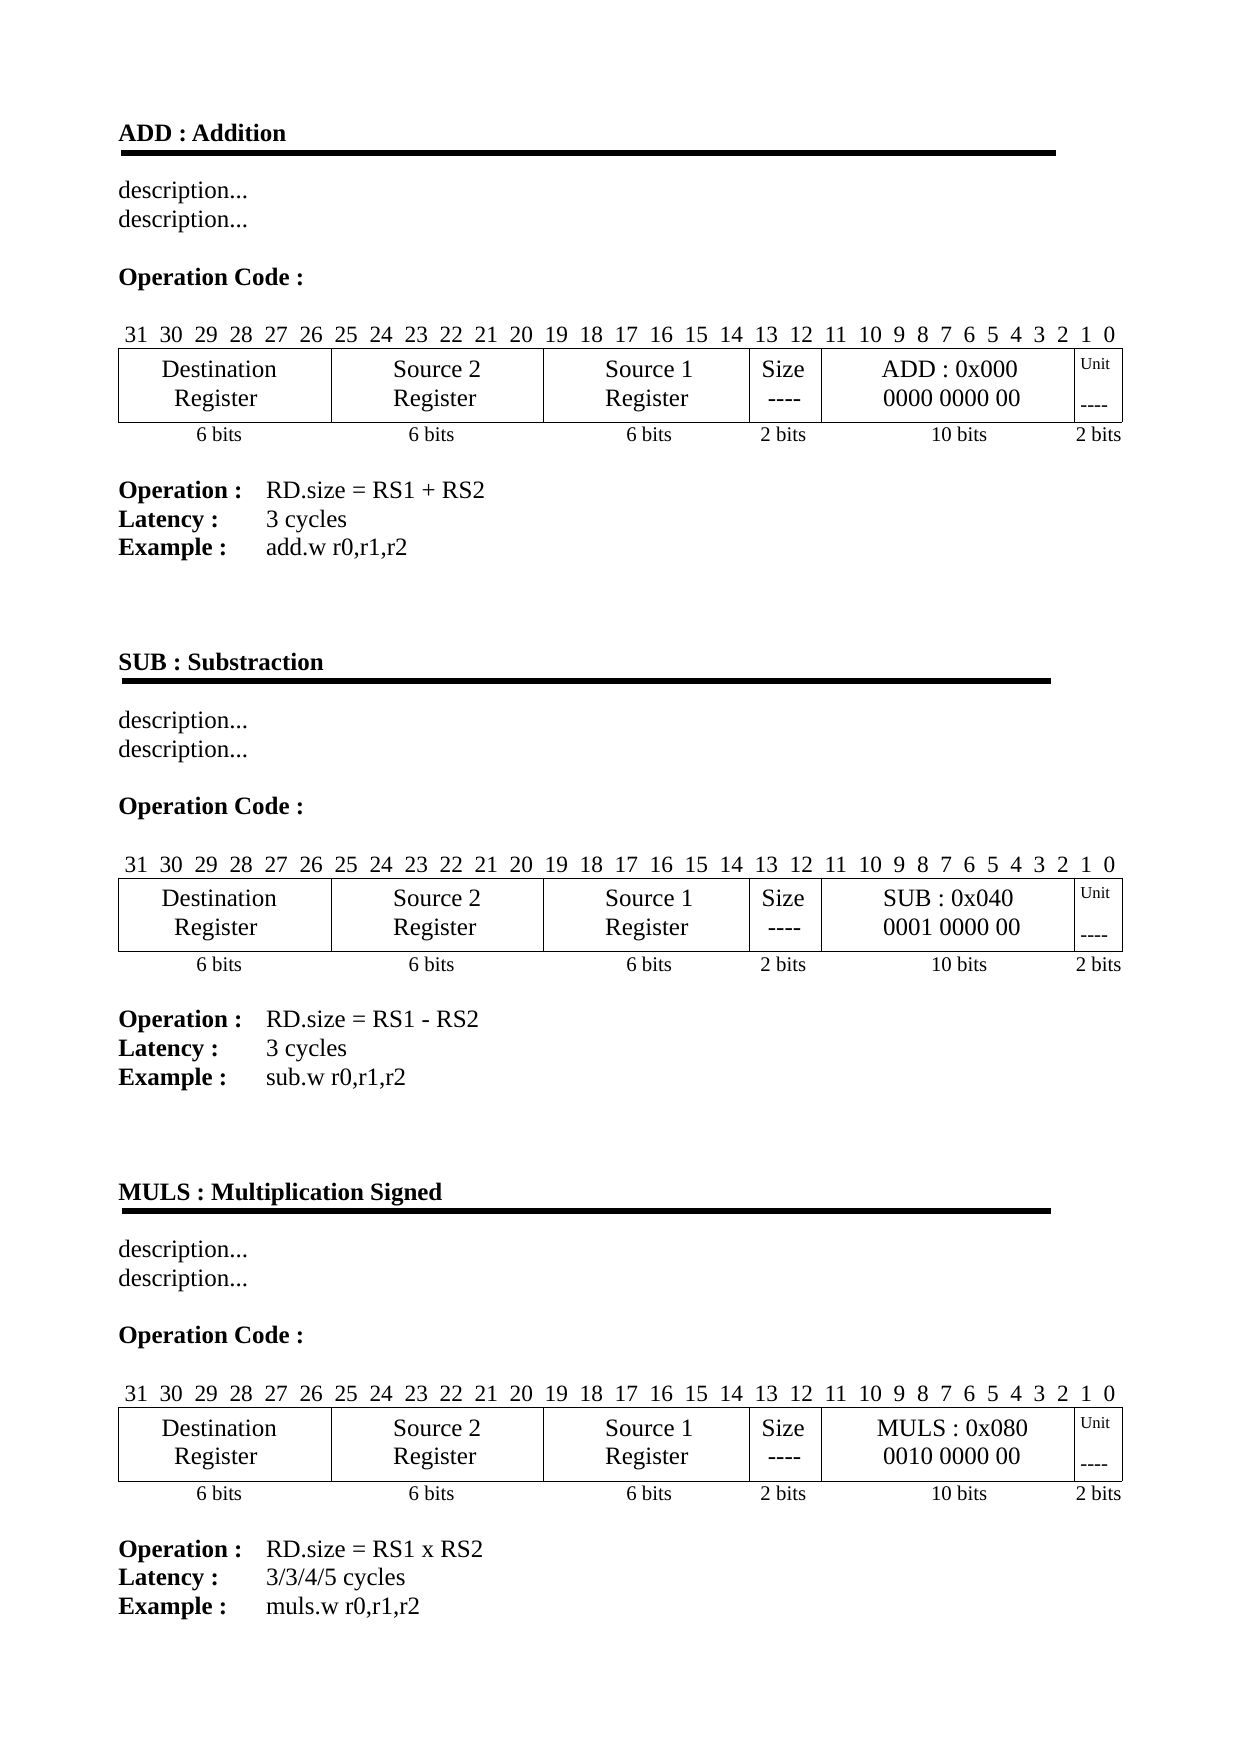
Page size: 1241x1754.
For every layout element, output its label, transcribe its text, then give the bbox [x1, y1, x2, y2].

text description... [118, 1263, 1122, 1321]
text description... [118, 204, 1122, 262]
table_header Unit ---- [1075, 349, 1122, 422]
table_header Unit ---- [1075, 879, 1122, 951]
table_header Unit ---- [1075, 1408, 1122, 1481]
text Operation Code : [118, 1321, 1122, 1349]
table_header Source 1 Register [544, 879, 749, 951]
table_header ADD : 0x000 0000 0000 00 [822, 349, 1074, 422]
table_header Destination Register [119, 349, 331, 422]
text 31 30 29 28 27 26 25 24 23 22 21 20 19 18 17 16 15 14 13 12 11 10 9 8 7 6 5 4 3 2 1 0 [118, 1349, 1122, 1407]
text Operation Code : [118, 262, 1122, 291]
text 31 30 29 28 27 26 25 24 23 22 21 20 19 18 17 16 15 14 13 12 11 10 9 8 7 6 5 4 3 2 1 0 [118, 291, 1122, 348]
text Latency : 3 cycles Example : sub.w r0,r1,r2 [118, 1033, 1122, 1119]
text description... [118, 176, 1122, 204]
text 6 bits 6 bits 6 bits 2 bits 10 bits 2 bits [118, 952, 1122, 976]
text 6 bits 6 bits 6 bits 2 bits 10 bits 2 bits [118, 423, 1122, 446]
table_header Destination Register [119, 879, 331, 951]
text MULS : Multiplication Signed [118, 1177, 1122, 1234]
table_header Size ---- [750, 1408, 821, 1481]
table_header Destination Register [119, 1408, 331, 1481]
table_header SUB : 0x040 0001 0000 00 [822, 879, 1074, 951]
table_header Source 2 Register [332, 879, 543, 951]
text description... [118, 734, 1122, 791]
text Operation : RD.size = RS1 - RS2 [118, 1004, 1122, 1033]
table_header Source 2 Register [332, 349, 543, 422]
text ADD : Addition [118, 118, 1122, 176]
table_header MULS : 0x080 0010 0000 00 [822, 1408, 1074, 1481]
table_header Size ---- [750, 349, 821, 422]
table_header Source 1 Register [544, 1408, 749, 1481]
table_header Source 1 Register [544, 349, 749, 422]
text description... [118, 705, 1122, 734]
text description... [118, 1234, 1122, 1263]
table_header Size ---- [750, 879, 821, 951]
text 31 30 29 28 27 26 25 24 23 22 21 20 19 18 17 16 15 14 13 12 11 10 9 8 7 6 5 4 3 2 1 0 [118, 820, 1122, 877]
text 6 bits 6 bits 6 bits 2 bits 10 bits 2 bits [118, 1482, 1122, 1505]
text Operation : RD.size = RS1 + RS2 [118, 475, 1122, 504]
text Operation Code : [118, 791, 1122, 820]
text SUB : Substraction [118, 647, 1122, 705]
text Operation : RD.size = RS1 x RS2 [118, 1534, 1122, 1562]
text Latency : 3/3/4/5 cycles Example : muls.w r0,r1,r2 [118, 1562, 1122, 1620]
text Latency : 3 cycles Example : add.w r0,r1,r2 [118, 504, 1122, 561]
table_header Source 2 Register [332, 1408, 543, 1481]
